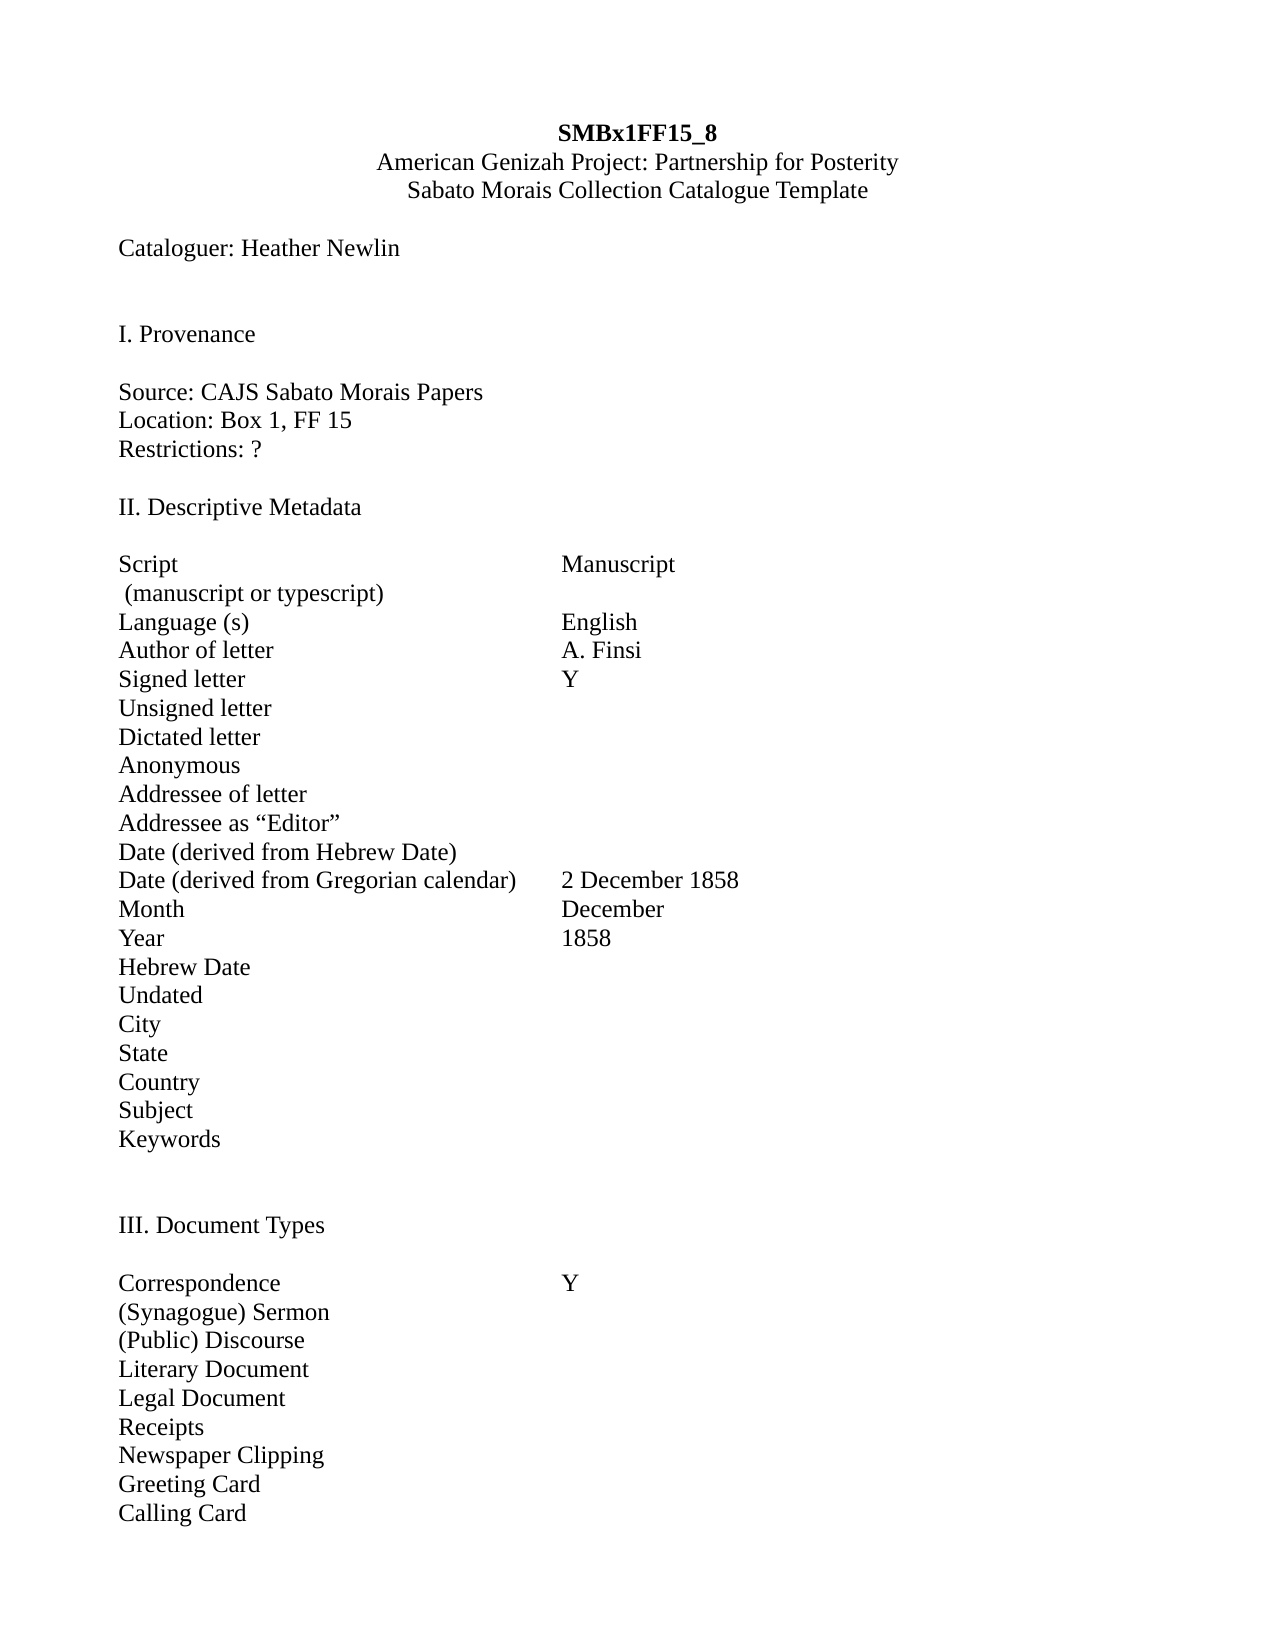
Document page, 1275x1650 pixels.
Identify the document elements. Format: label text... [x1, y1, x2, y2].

text State [118, 1038, 1157, 1067]
text II. Descriptive Metadata [118, 492, 1157, 521]
text Greeting Card [118, 1469, 1157, 1498]
text Literary Document [118, 1354, 1157, 1383]
text Newspaper Clipping [118, 1441, 1157, 1469]
text Hebrew Date [118, 952, 1157, 981]
text Language (s) English [118, 607, 1157, 636]
text Calling Card [118, 1498, 1157, 1527]
text Legal Document [118, 1383, 1157, 1412]
text Addressee of letter [118, 779, 1157, 808]
text Script Manuscript [118, 549, 1157, 578]
text Receipts [118, 1412, 1157, 1441]
text Unsigned letter [118, 693, 1157, 722]
text Anonymous [118, 751, 1157, 779]
text I. Provenance [118, 319, 1157, 348]
text Signed letter Y [118, 664, 1157, 693]
text Cataloguer: Heather Newlin [118, 233, 1157, 262]
text Restrictions: ? [118, 434, 1157, 463]
text Undated [118, 981, 1157, 1009]
text SMBx1FF15_8 [118, 118, 1157, 147]
text Year 1858 [118, 923, 1157, 952]
text Addressee as “Editor” [118, 808, 1157, 837]
text City [118, 1009, 1157, 1038]
text Author of letter A. Finsi [118, 636, 1157, 664]
text Date (derived from Hebrew Date) [118, 837, 1157, 866]
text Keywords [118, 1124, 1157, 1153]
text Country [118, 1067, 1157, 1096]
text (Public) Discourse [118, 1326, 1157, 1354]
text Correspondence Y [118, 1268, 1157, 1297]
text Source: CAJS Sabato Morais Papers [118, 377, 1157, 406]
text Subject [118, 1096, 1157, 1124]
text III. Document Types [118, 1211, 1157, 1239]
text Dictated letter [118, 722, 1157, 751]
text (manuscript or typescript) [118, 578, 1157, 607]
text Sabato Morais Collection Catalogue Template [118, 176, 1157, 204]
text Month December [118, 894, 1157, 923]
text Date (derived from Gregorian calendar) 2 December 1858 [118, 866, 1157, 894]
text (Synagogue) Sermon [118, 1297, 1157, 1326]
text Location: Box 1, FF 15 [118, 406, 1157, 434]
text American Genizah Project: Partnership for Posterity [118, 147, 1157, 176]
